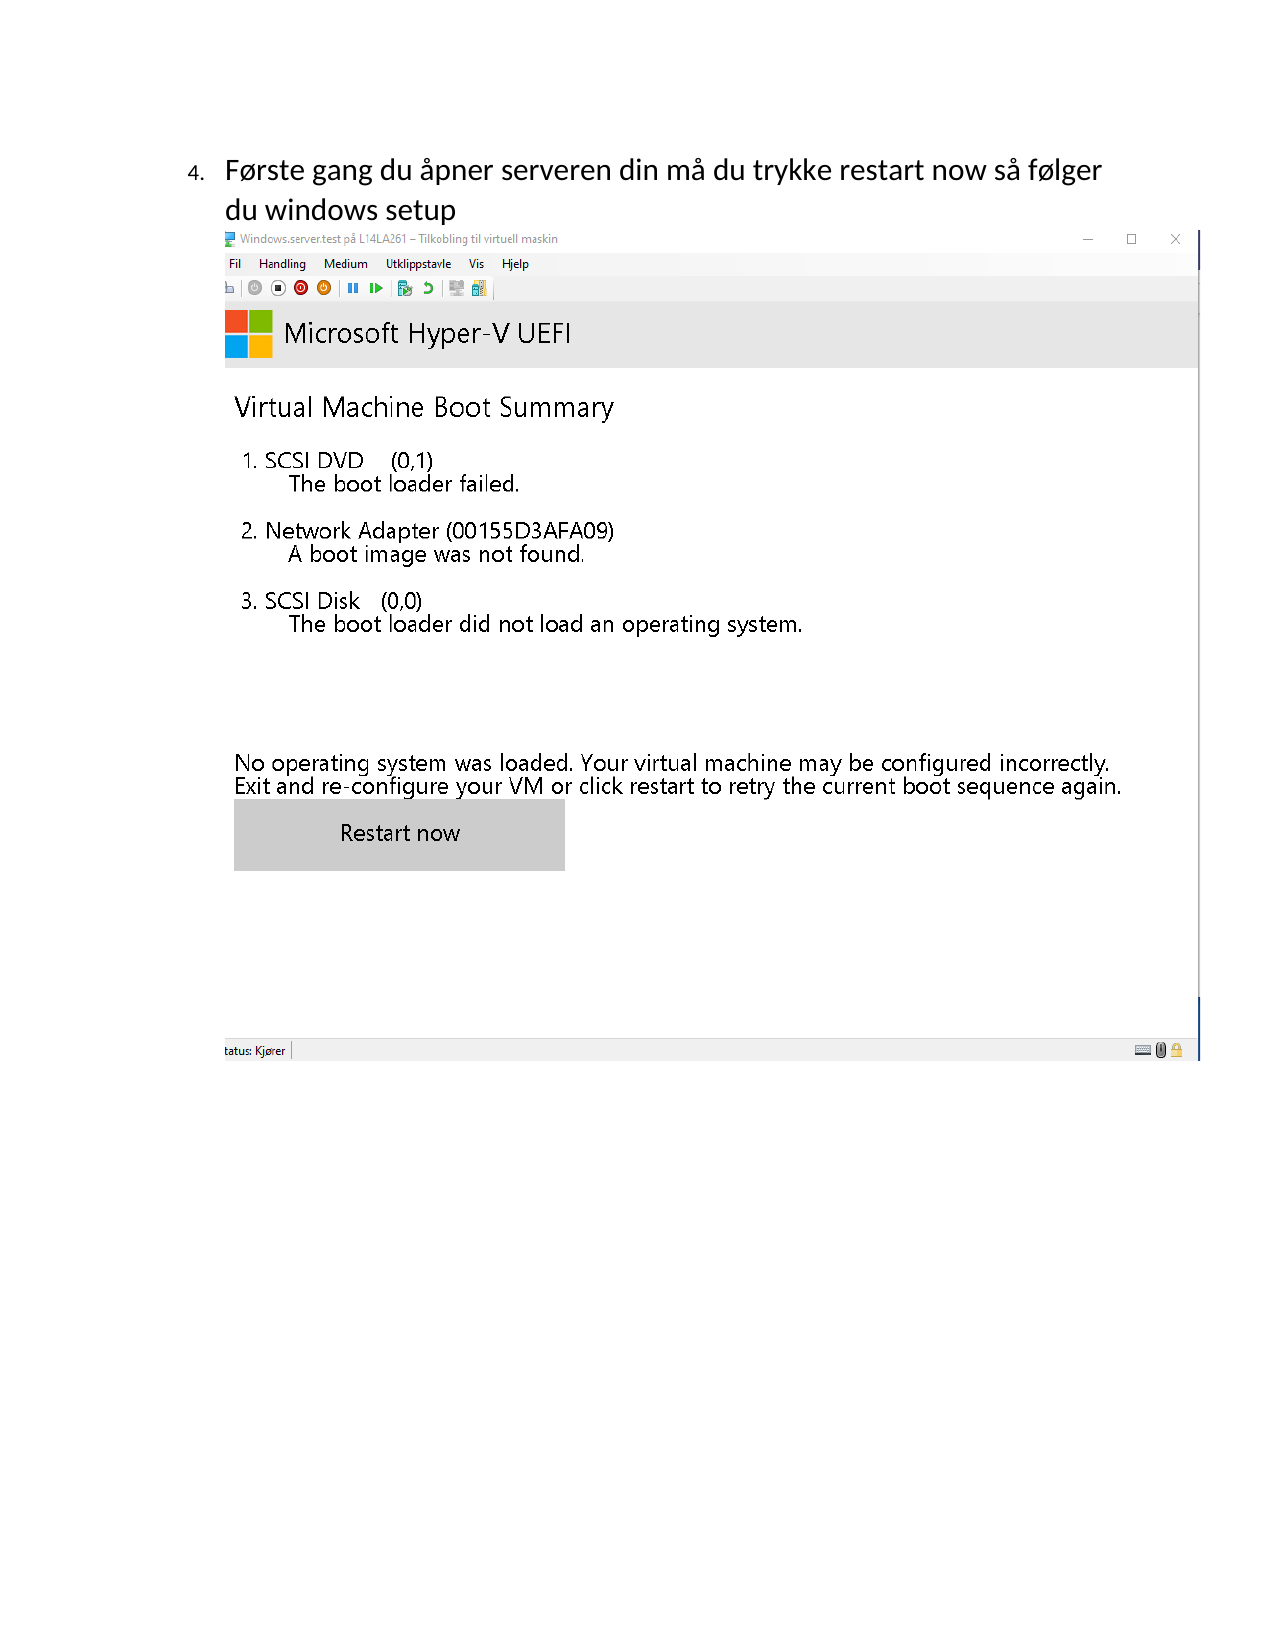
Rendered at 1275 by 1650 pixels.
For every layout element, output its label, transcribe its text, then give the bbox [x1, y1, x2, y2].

list Første gang du åpner serveren din må du trykke restart now så følger du windows setup [187, 150, 1125, 1091]
